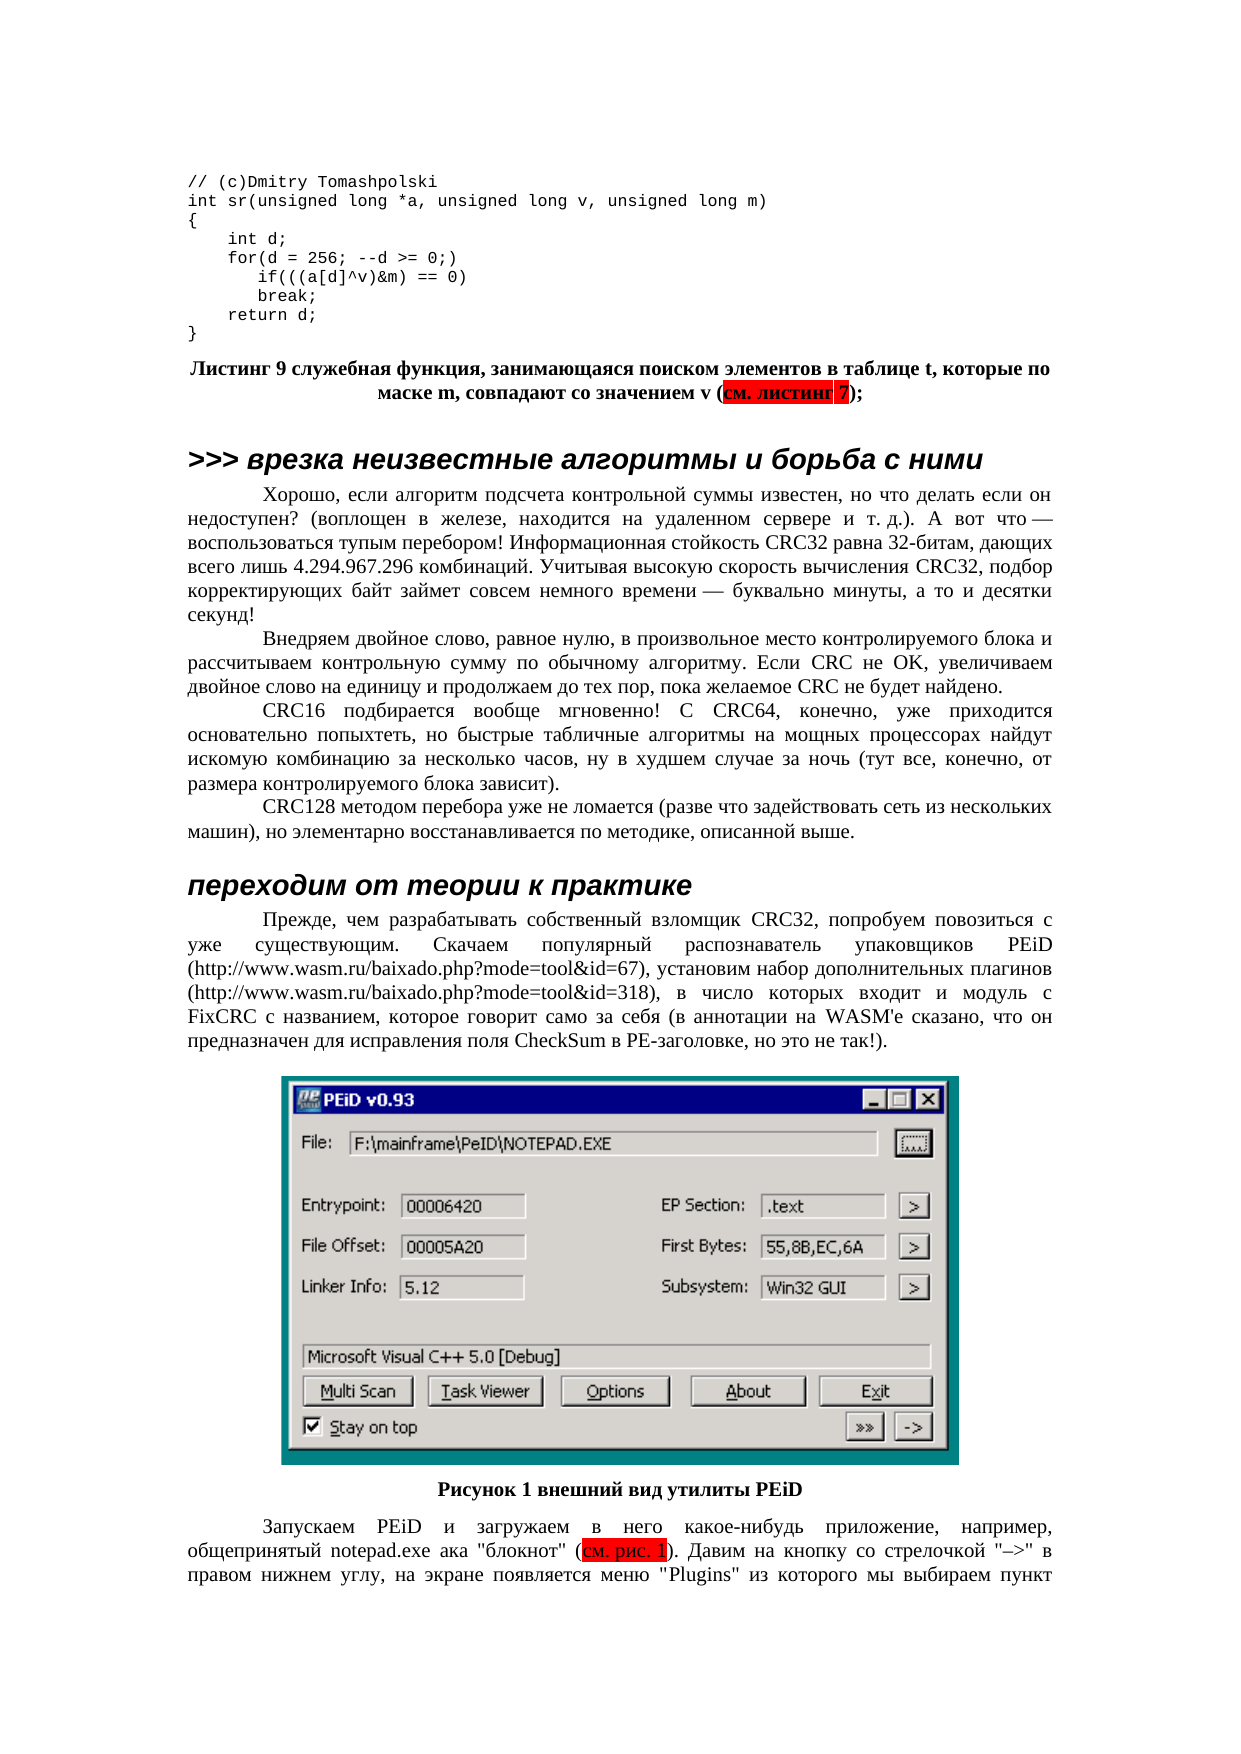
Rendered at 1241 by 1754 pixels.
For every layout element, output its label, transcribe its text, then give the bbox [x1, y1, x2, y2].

text { [187, 212, 1053, 231]
subtitle переходим от теории к практике [187, 868, 1053, 901]
text // (c)Dmitry Tomashpolski [187, 174, 1053, 193]
text return d; [187, 306, 1053, 325]
text for(d = 256; --d >= 0;) [187, 249, 1053, 268]
text int d; [187, 231, 1053, 249]
text CRC128 методом перебора уже не ломается (разве что задействовать сеть из нескольких машин), но элементарно восстанавливается по методике, описанной выше. [187, 794, 1053, 843]
text Хорошо, если алгоритм подсчета контрольной суммы известен, но что делать если он недоступен? (воплощен в железе, находится на удаленном сервере и т. д.). А вот что —воспользоваться тупым перебором! Информационная стойкость CRC32 равна 32-битам, дающих всего лишь 4.294.967.296 комбинаций. Учитывая высокую скорость вычисления CRC32, подбор корректирующих байт займет совсем немного времени — буквально минуты, а то и десятки секунд! [187, 482, 1053, 626]
text if(((a[d]^v)&m) == 0) [187, 268, 1053, 287]
text Прежде, чем разрабатывать собственный взломщик CRC32, попробуем повозиться с уже существующим. Скачаем популярный распознаватель упаковщиков PEiD (http://www.wasm.ru/baixado.php?mode=tool&id=67), установим набор дополнительных плагинов (http://www.wasm.ru/baixado.php?mode=tool&id=318), в число которых входит и модуль с FixCRC с названием, которое говорит само за себя (в аннотации на WASM'е сказано, что он предназначен для исправления поля CheckSum в PE-заголовке, но это не так!). [187, 907, 1053, 1052]
text break; [187, 287, 1053, 306]
text Рисунок 1 внешний вид утилиты PEiD [187, 1477, 1053, 1501]
text Запускаем PEiD и загружаем в него какое-нибудь приложение, например, общепринятый notepad.exe ака "блокнот" (см. рис. 1). Давим на кнопку со стрелочкой "–>" в правом нижнем углу, на экране появляется меню "Plugins" из которого мы выбираем пункт [187, 1514, 1053, 1586]
text Внедряем двойное слово, равное нулю, в произвольное место контролируемого блока и рассчитываем контрольную сумму по обычному алгоритму. Если CRC не OK, увеличиваем двойное слово на единицу и продолжаем до тех пор, пока желаемое CRC не будет найдено. [187, 626, 1053, 698]
text } [187, 325, 1053, 344]
subtitle >>> врезка неизвестные алгоритмы и борьба с ними [187, 442, 1053, 475]
picture [281, 1076, 959, 1465]
text CRC16 подбирается вообще мгновенно! С CRC64, конечно, уже приходится основательно попыхтеть, но быстрые табличные алгоритмы на мощных процессорах найдут искомую комбинацию за несколько часов, ну в худшем случае за ночь (тут все, конечно, от размера контролируемого блока зависит). [187, 698, 1053, 794]
text int sr(unsigned long *a, unsigned long v, unsigned long m) [187, 193, 1053, 212]
text Листинг 9 служебная функция, занимающаяся поиском элементов в таблице t, которые по маске m, совпадают со значением v (см. листинг 7); [187, 356, 1053, 404]
